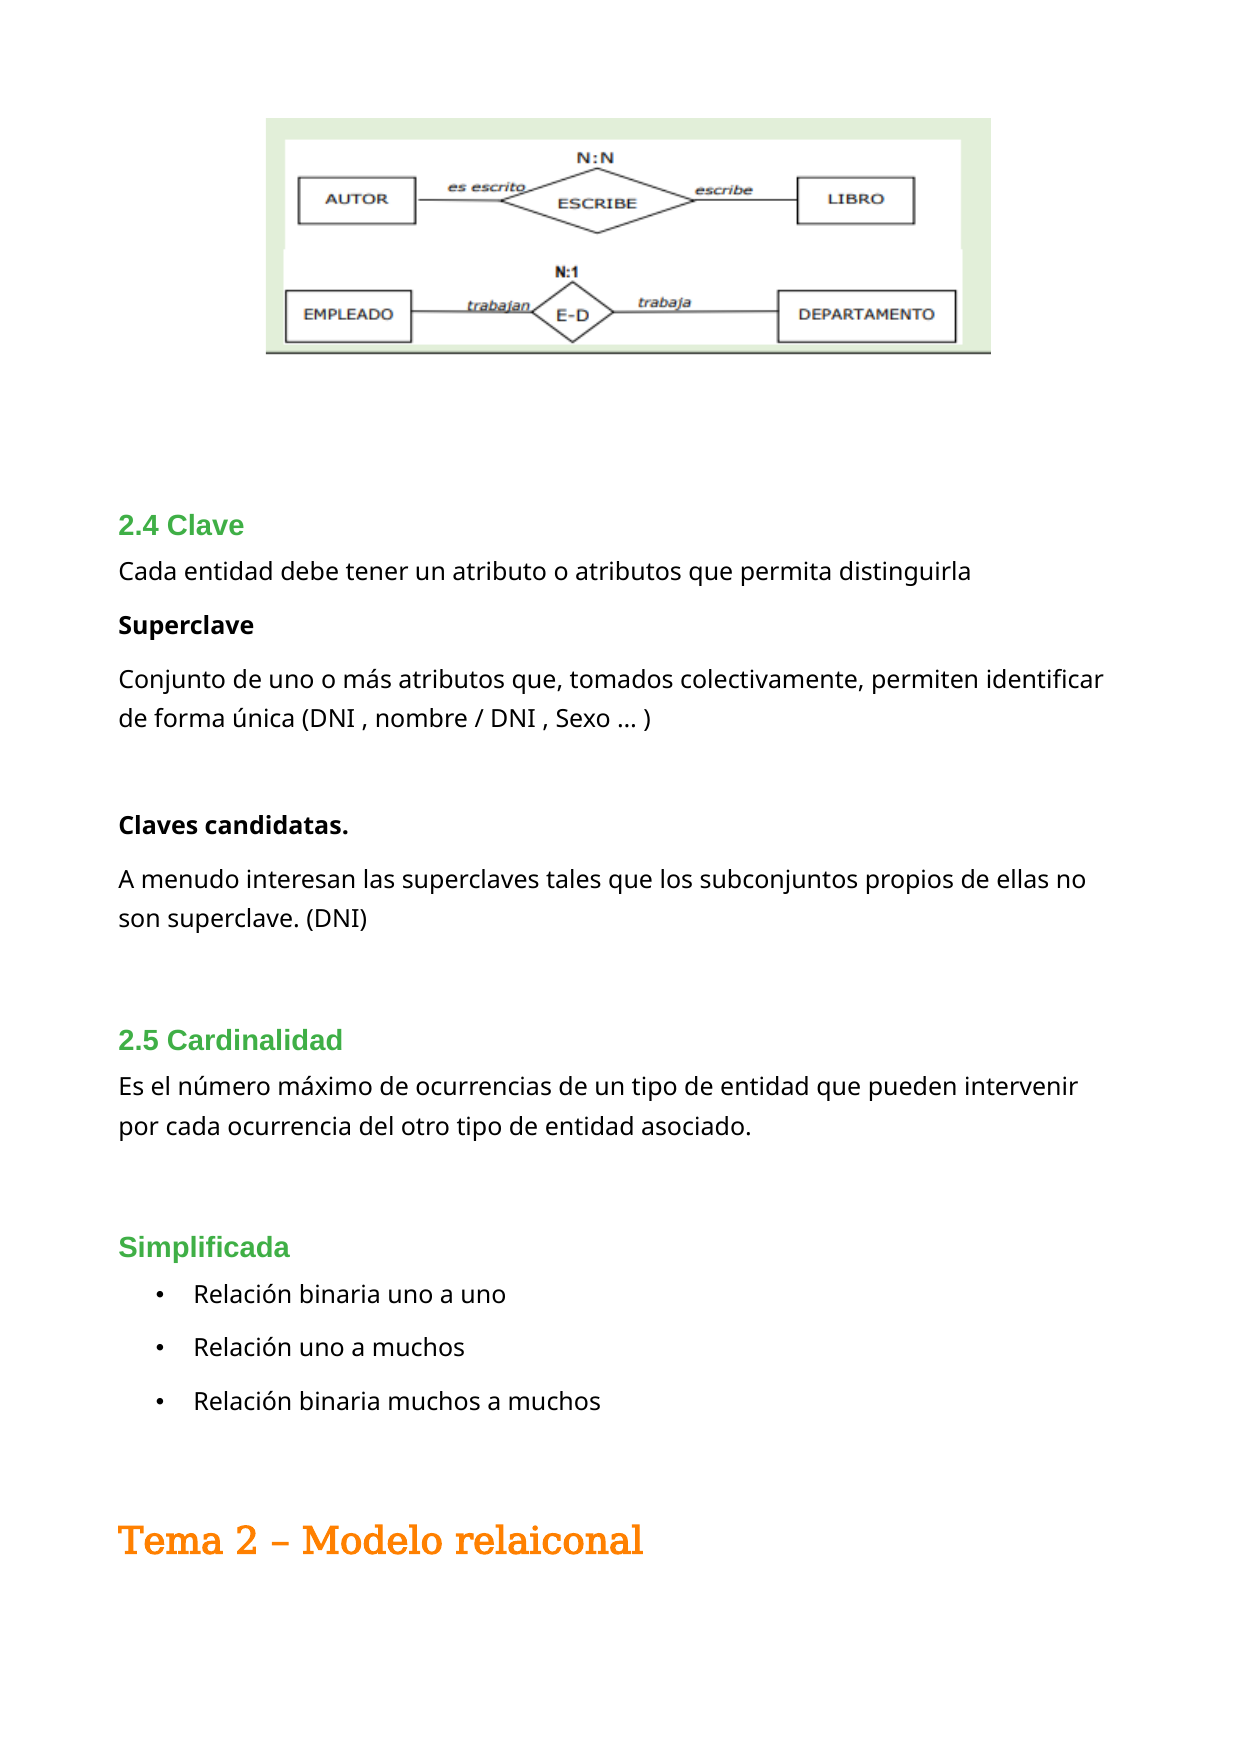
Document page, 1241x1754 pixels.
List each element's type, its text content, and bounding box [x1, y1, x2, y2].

text A menudo interesan las superclaves tales que los subconjuntos propios de ellas no son superclave. (DNI) [118, 862, 1122, 935]
list Relación binaria uno a uno [156, 1276, 1122, 1310]
subtitle Simplificada [118, 1230, 1122, 1264]
text Es el número máximo de ocurrencias de un tipo de entidad que pueden intervenir por cada ocurrencia del otro tipo de entidad asociado. [118, 1069, 1122, 1142]
text Cada entidad debe tener un atributo o atributos que permita distinguirla [118, 554, 1122, 588]
text Superclave [118, 608, 1122, 642]
subtitle Tema 2 – Modelo relaiconal [118, 1516, 1122, 1561]
list Relación uno a muchos [156, 1330, 1122, 1364]
list Relación binaria muchos a muchos [156, 1384, 1122, 1418]
text Claves candidatas. [118, 808, 1122, 842]
text Conjunto de uno o más atributos que, tomados colectivamente, permiten identificar de forma única (DNI , nombre / DNI , Sexo … ) [118, 661, 1122, 734]
subtitle 2.5 Cardinalidad [118, 1023, 1122, 1057]
subtitle 2.4 Clave [118, 508, 1122, 541]
picture [265, 118, 991, 359]
